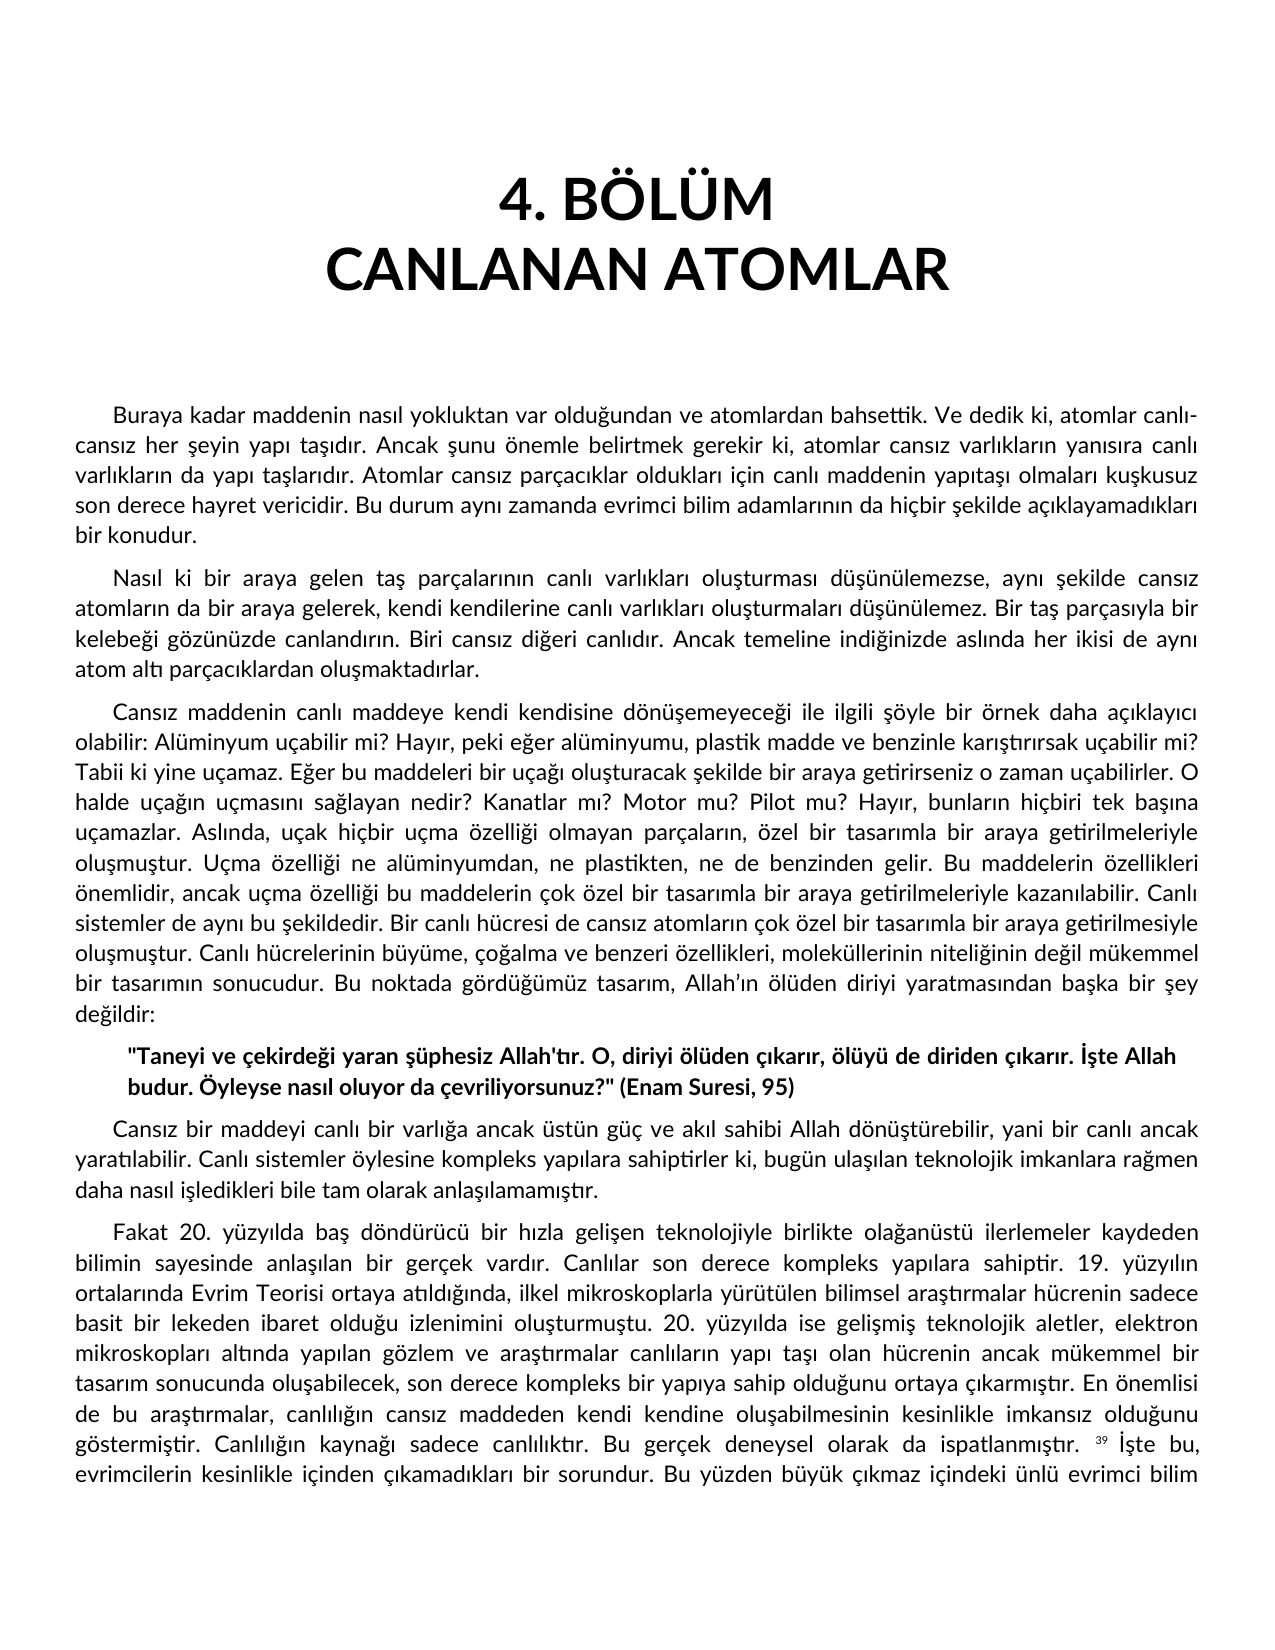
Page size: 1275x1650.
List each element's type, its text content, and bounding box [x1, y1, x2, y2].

subtitle 4. BÖLÜM CANLANAN ATOMLAR [75, 162, 1200, 302]
text Cansız maddenin canlı maddeye kendi kendisine dönüşemeyeceği ile ilgili şöyle bir örnek daha açıklayıcı olabilir: Alüminyum uçabilir mi? Hayır, peki eğer alüminyumu, plastik madde ve benzinle karıştırırsak uçabilir mi? Tabii ki yine uçamaz. Eğer bu maddeleri bir uçağı oluşturacak şekilde bir araya getirirseniz o zaman uçabilirler. O halde uçağın uçmasını sağlayan nedir? Kanatlar mı? Motor mu? Pilot mu? Hayır, bunların hiçbiri tek başına uçamazlar. Aslında, uçak hiçbir uçma özelliği olmayan parçaların, özel bir tasarımla bir araya getirilmeleriyle oluşmuştur. Uçma özelliği ne alüminyumdan, ne plastikten, ne de benzinden gelir. Bu maddelerin özellikleri önemlidir, ancak uçma özelliği bu maddelerin çok özel bir tasarımla bir araya getirilmeleriyle kazanılabilir. Canlı sistemler de aynı bu şekildedir. Bir canlı hücresi de cansız atomların çok özel bir tasarımla bir araya getirilmesiyle oluşmuştur. Canlı hücrelerinin büyüme, çoğalma ve benzeri özellikleri, moleküllerinin niteliğinin değil mükemmel bir tasarımın sonucudur. Bu noktada gördüğümüz tasarım, Allah’ın ölüden diriyi yaratmasından başka bir şey değildir: [75, 697, 1200, 1027]
text Cansız bir maddeyi canlı bir varlığa ancak üstün güç ve akıl sahibi Allah dönüştürebilir, yani bir canlı ancak yaratılabilir. Canlı sistemler öylesine kompleks yapılara sahiptirler ki, bugün ulaşılan teknolojik imkanlara rağmen daha nasıl işledikleri bile tam olarak anlaşılamamıştır. [75, 1115, 1200, 1203]
text "Taneyi ve çekirdeği yaran şüphesiz Allah'tır. O, diriyi ölüden çıkarır, ölüyü de diriden çıkarır. İşte Allah budur. Öyleyse nasıl oluyor da çevriliyorsunuz?" (Enam Suresi, 95) [127, 1042, 1177, 1100]
text Nasıl ki bir araya gelen taş parçalarının canlı varlıkları oluşturması düşünülemezse, aynı şekilde cansız atomların da bir araya gelerek, kendi kendilerine canlı varlıkları oluşturmaları düşünülemez. Bir taş parçasıyla bir kelebeği gözünüzde canlandırın. Biri cansız diğeri canlıdır. Ancak temeline indiğinizde aslında her ikisi de aynı atom altı parçacıklardan oluşmaktadırlar. [75, 564, 1200, 682]
text Fakat 20. yüzyılda baş döndürücü bir hızla gelişen teknolojiyle birlikte olağanüstü ilerlemeler kaydeden bilimin sayesinde anlaşılan bir gerçek vardır. Canlılar son derece kompleks yapılara sahiptir. 19. yüzyılın ortalarında Evrim Teorisi ortaya atıldığında, ilkel mikroskoplarla yürütülen bilimsel araştırmalar hücrenin sadece basit bir lekeden ibaret olduğu izlenimini oluşturmuştu. 20. yüzyılda ise gelişmiş teknolojik aletler, elektron mikroskopları altında yapılan gözlem ve araştırmalar canlıların yapı taşı olan hücrenin ancak mükemmel bir tasarım sonucunda oluşabilecek, son derece kompleks bir yapıya sahip olduğunu ortaya çıkarmıştır. En önemlisi de bu araştırmalar, canlılığın cansız maddeden kendi kendine oluşabilmesinin kesinlikle imkansız olduğunu göstermiştir. Canlılığın kaynağı sadece canlılıktır. Bu gerçek deneysel olarak da ispatlanmıştır. 39 İşte bu, evrimcilerin kesinlikle içinden çıkamadıkları bir sorundur. Bu yüzden büyük çıkmaz içindeki ünlü evrimci bilim [75, 1218, 1200, 1487]
text Buraya kadar maddenin nasıl yokluktan var olduğundan ve atomlardan bahsettik. Ve dedik ki, atomlar canlı-cansız her şeyin yapı taşıdır. Ancak şunu önemle belirtmek gerekir ki, atomlar cansız varlıkların yanısıra canlı varlıkların da yapı taşlarıdır. Atomlar cansız parçacıklar oldukları için canlı maddenin yapıtaşı olmaları kuşkusuz son derece hayret vericidir. Bu durum aynı zamanda evrimci bilim adamlarının da hiçbir şekilde açıklayamadıkları bir konudur. [75, 400, 1200, 549]
